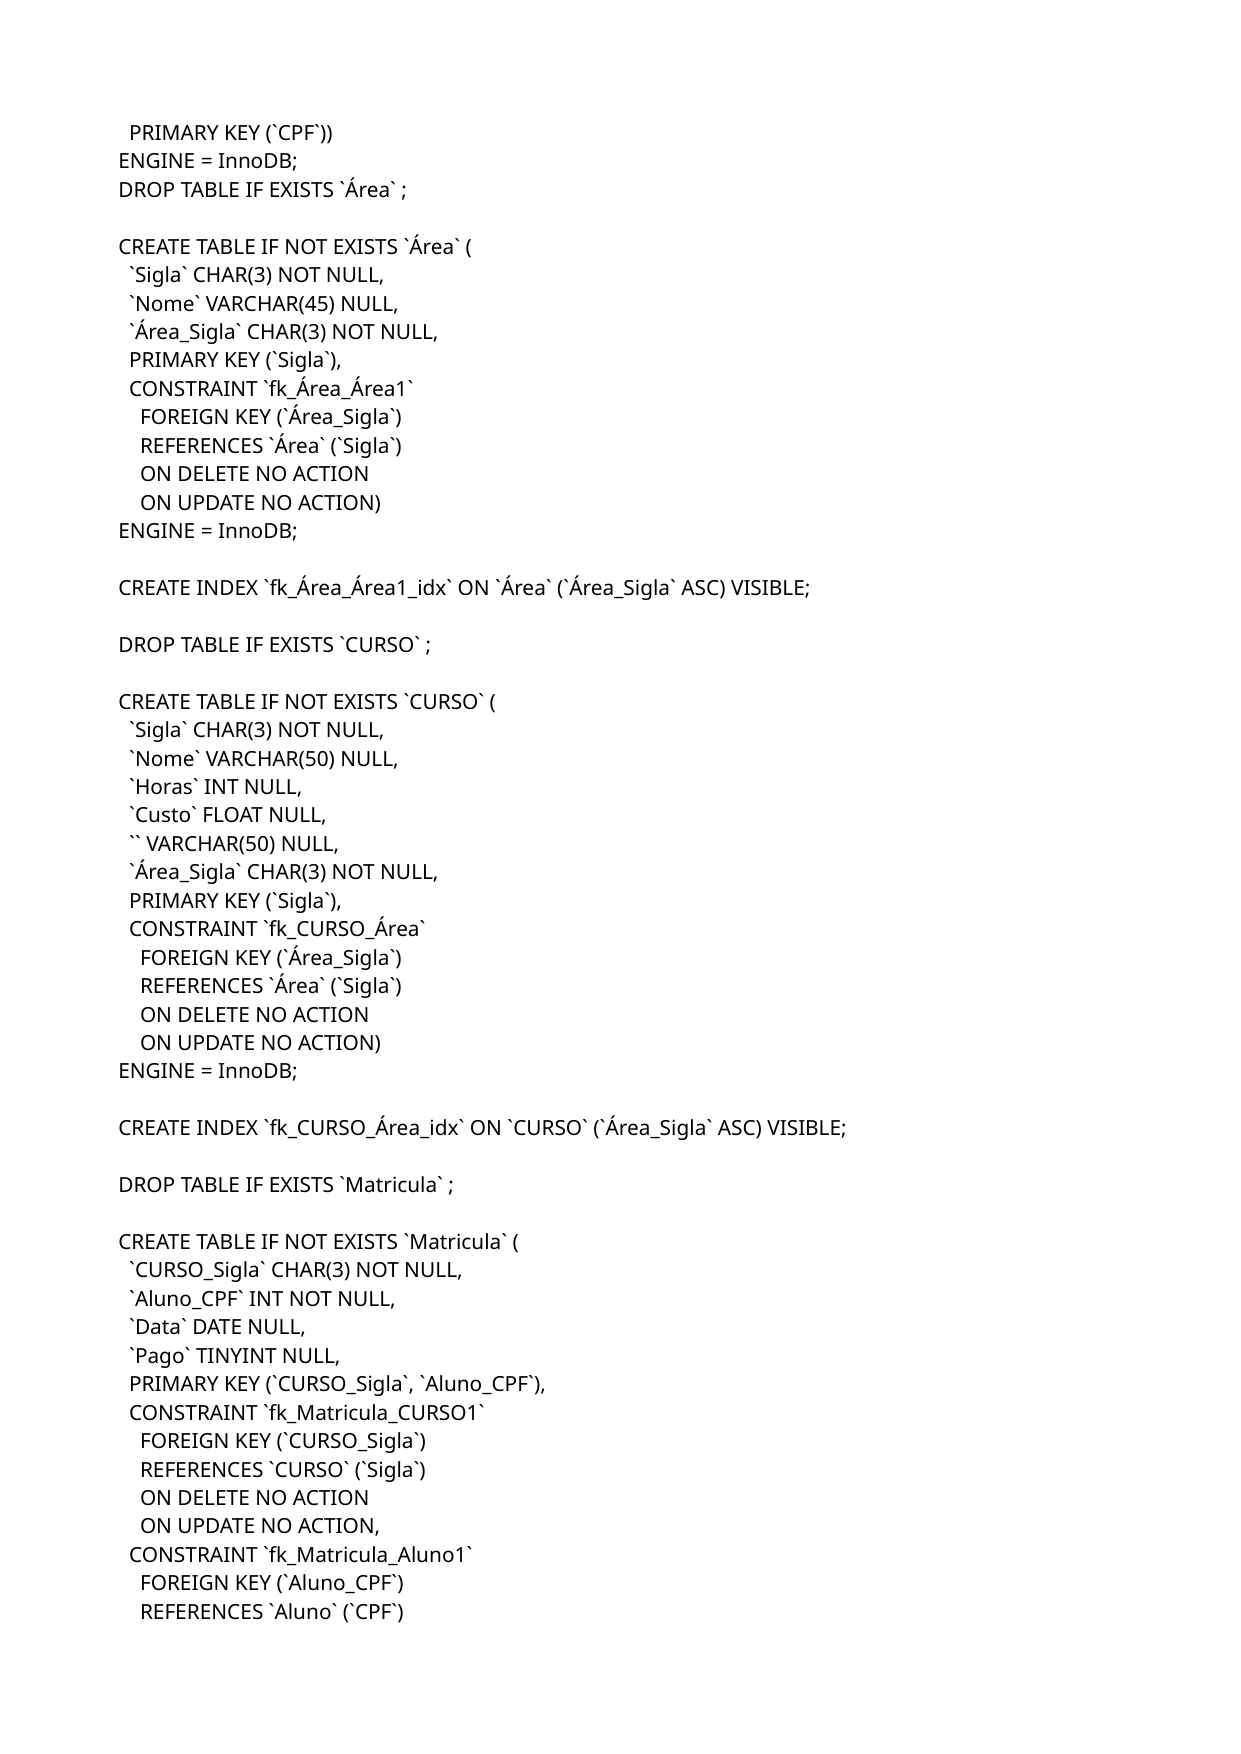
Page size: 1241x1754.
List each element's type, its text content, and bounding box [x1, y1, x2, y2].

text FOREIGN KEY (`Área_Sigla`) [118, 402, 1122, 431]
text `CURSO_Sigla` CHAR(3) NOT NULL, [118, 1256, 1122, 1284]
text ON UPDATE NO ACTION, [118, 1512, 1122, 1540]
text REFERENCES `CURSO` (`Sigla`) [118, 1455, 1122, 1483]
text DROP TABLE IF EXISTS `CURSO` ; [118, 630, 1122, 658]
text DROP TABLE IF EXISTS `Área` ; [118, 175, 1122, 203]
text ON DELETE NO ACTION [118, 459, 1122, 488]
text FOREIGN KEY (`CURSO_Sigla`) [118, 1426, 1122, 1455]
text PRIMARY KEY (`Sigla`), [118, 886, 1122, 914]
text CREATE TABLE IF NOT EXISTS `CURSO` ( [118, 687, 1122, 715]
text CREATE INDEX `fk_CURSO_Área_idx` ON `CURSO` (`Área_Sigla` ASC) VISIBLE; [118, 1113, 1122, 1142]
text FOREIGN KEY (`Área_Sigla`) [118, 943, 1122, 971]
text CONSTRAINT `fk_Matricula_CURSO1` [118, 1398, 1122, 1426]
text `Custo` FLOAT NULL, [118, 801, 1122, 829]
text ON UPDATE NO ACTION) [118, 488, 1122, 516]
text FOREIGN KEY (`Aluno_CPF`) [118, 1568, 1122, 1597]
text `Área_Sigla` CHAR(3) NOT NULL, [118, 857, 1122, 886]
text REFERENCES `Área` (`Sigla`) [118, 971, 1122, 1000]
text `Data` DATE NULL, [118, 1312, 1122, 1341]
text ON DELETE NO ACTION [118, 1483, 1122, 1512]
text `Sigla` CHAR(3) NOT NULL, [118, 260, 1122, 289]
text ENGINE = InnoDB; [118, 516, 1122, 545]
text REFERENCES `Área` (`Sigla`) [118, 431, 1122, 459]
text ENGINE = InnoDB; [118, 147, 1122, 175]
text PRIMARY KEY (`Sigla`), [118, 346, 1122, 374]
text CREATE TABLE IF NOT EXISTS `Área` ( [118, 232, 1122, 260]
text `Área_Sigla` CHAR(3) NOT NULL, [118, 317, 1122, 346]
text PRIMARY KEY (`CURSO_Sigla`, `Aluno_CPF`), [118, 1369, 1122, 1398]
text CONSTRAINT `fk_CURSO_Área` [118, 914, 1122, 943]
text `Nome` VARCHAR(45) NULL, [118, 289, 1122, 317]
text CONSTRAINT `fk_Área_Área1` [118, 374, 1122, 402]
text `Aluno_CPF` INT NOT NULL, [118, 1284, 1122, 1312]
text `Horas` INT NULL, [118, 772, 1122, 801]
text REFERENCES `Aluno` (`CPF`) [118, 1597, 1122, 1625]
text ON DELETE NO ACTION [118, 1000, 1122, 1028]
text `` VARCHAR(50) NULL, [118, 829, 1122, 857]
text ENGINE = InnoDB; [118, 1057, 1122, 1085]
text DROP TABLE IF EXISTS `Matricula` ; [118, 1170, 1122, 1199]
text `Nome` VARCHAR(50) NULL, [118, 744, 1122, 772]
text `Sigla` CHAR(3) NOT NULL, [118, 715, 1122, 744]
text CREATE TABLE IF NOT EXISTS `Matricula` ( [118, 1227, 1122, 1256]
text CONSTRAINT `fk_Matricula_Aluno1` [118, 1540, 1122, 1568]
text `Pago` TINYINT NULL, [118, 1341, 1122, 1369]
text PRIMARY KEY (`CPF`)) [118, 118, 1122, 147]
text ON UPDATE NO ACTION) [118, 1028, 1122, 1057]
text CREATE INDEX `fk_Área_Área1_idx` ON `Área` (`Área_Sigla` ASC) VISIBLE; [118, 573, 1122, 602]
